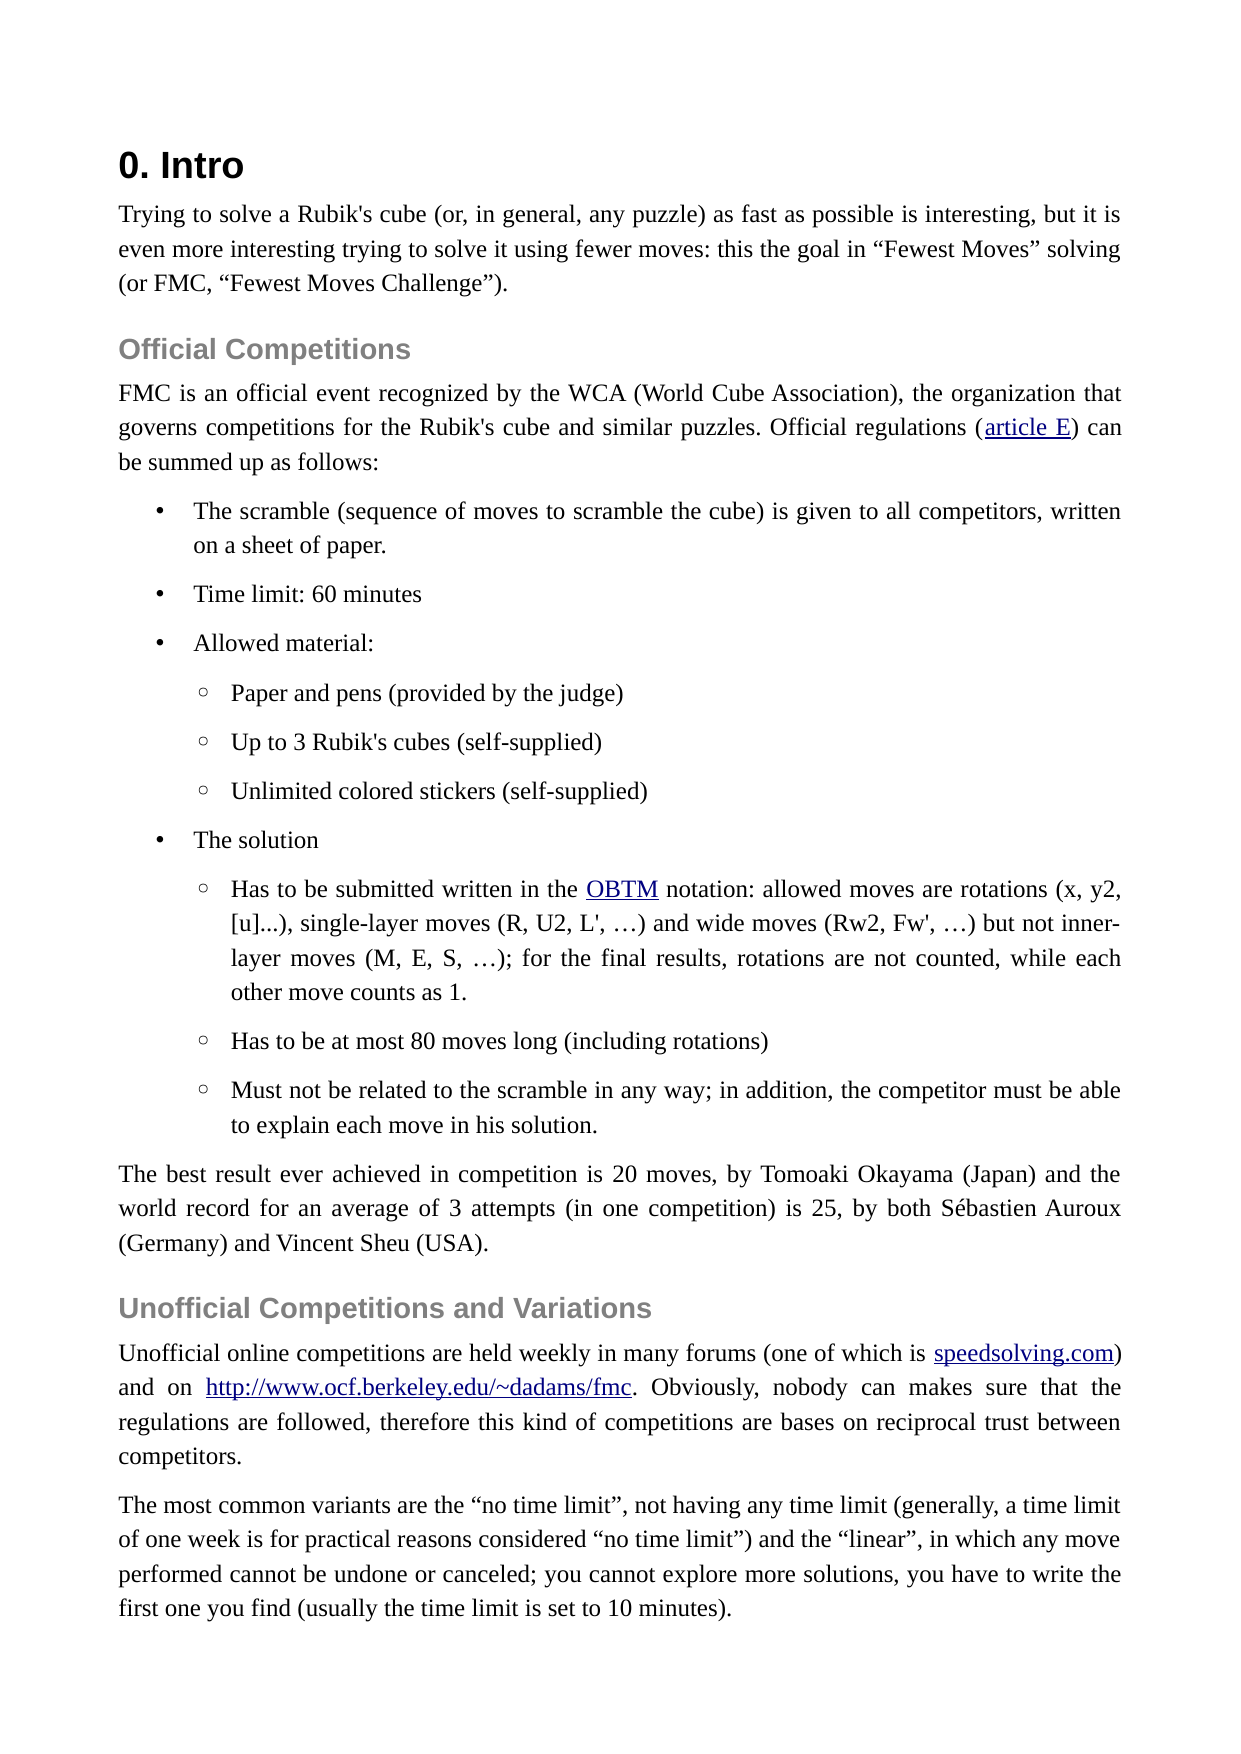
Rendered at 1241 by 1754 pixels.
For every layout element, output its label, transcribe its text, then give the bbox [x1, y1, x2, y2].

list The solution [156, 825, 1122, 853]
list The scramble (sequence of moves to scramble the cube) is given to all competitors, written on a sheet of paper. [156, 496, 1122, 559]
list Allowed material: [156, 628, 1122, 657]
list Paper and pens (provided by the judge) [193, 678, 1122, 706]
text FMC is an official event recognized by the WCA (World Cube Association), the organization that governs competitions for the Rubik's cube and similar puzzles. Official regulations (article E) can be summed up as follows: [118, 378, 1122, 476]
text Trying to solve a Rubik's cube (or, in general, any puzzle) as fast as possible is interesting, but it is even more interesting trying to solve it using fewer moves: this the goal in “Fewest Moves” solving (or FMC, “Fewest Moves Challenge”). [118, 199, 1122, 297]
text Unofficial online competitions are held weekly in many forums (one of which is speedsolving.com) and on http://www.ocf.berkeley.edu/~dadams/fmc. Obviously, nobody can makes sure that the regulations are followed, therefore this kind of competitions are bases on reciprocal trust between competitors. [118, 1338, 1122, 1470]
list Must not be related to the scramble in any way; in addition, the competitor must be able to explain each move in his solution. [193, 1075, 1122, 1139]
list Up to 3 Rubik's cubes (self-supplied) [193, 727, 1122, 755]
list Has to be at most 80 moves long (including rotations) [193, 1026, 1122, 1055]
subtitle Unofficial Competitions and Variations [118, 1292, 1122, 1325]
list Time limit: 60 minutes [156, 579, 1122, 608]
text The most common variants are the “no time limit”, not having any time limit (generally, a time limit of one week is for practical reasons considered “no time limit”) and the “linear”, in which any move performed cannot be undone or canceled; you cannot explore more solutions, you have to write the first one you find (usually the time limit is set to 10 minutes). [118, 1490, 1122, 1622]
list Unlimited colored stickers (self-supplied) [193, 776, 1122, 804]
list Has to be submitted written in the OBTM notation: allowed moves are rotations (x, y2, [u]...), single-layer moves (R, U2, L', …) and wide moves (Rw2, Fw', …) but not inner-layer moves (M, E, S, …); for the final results, rotations are not counted, while each other move counts as 1. [193, 874, 1122, 1006]
subtitle Official Competitions [118, 332, 1122, 365]
subtitle 0. Intro [118, 143, 1122, 187]
text The best result ever achieved in competition is 20 moves, by Tomoaki Okayama (Japan) and the world record for an average of 3 attempts (in one competition) is 25, by both Sébastien Auroux (Germany) and Vincent Sheu (USA). [118, 1159, 1122, 1257]
